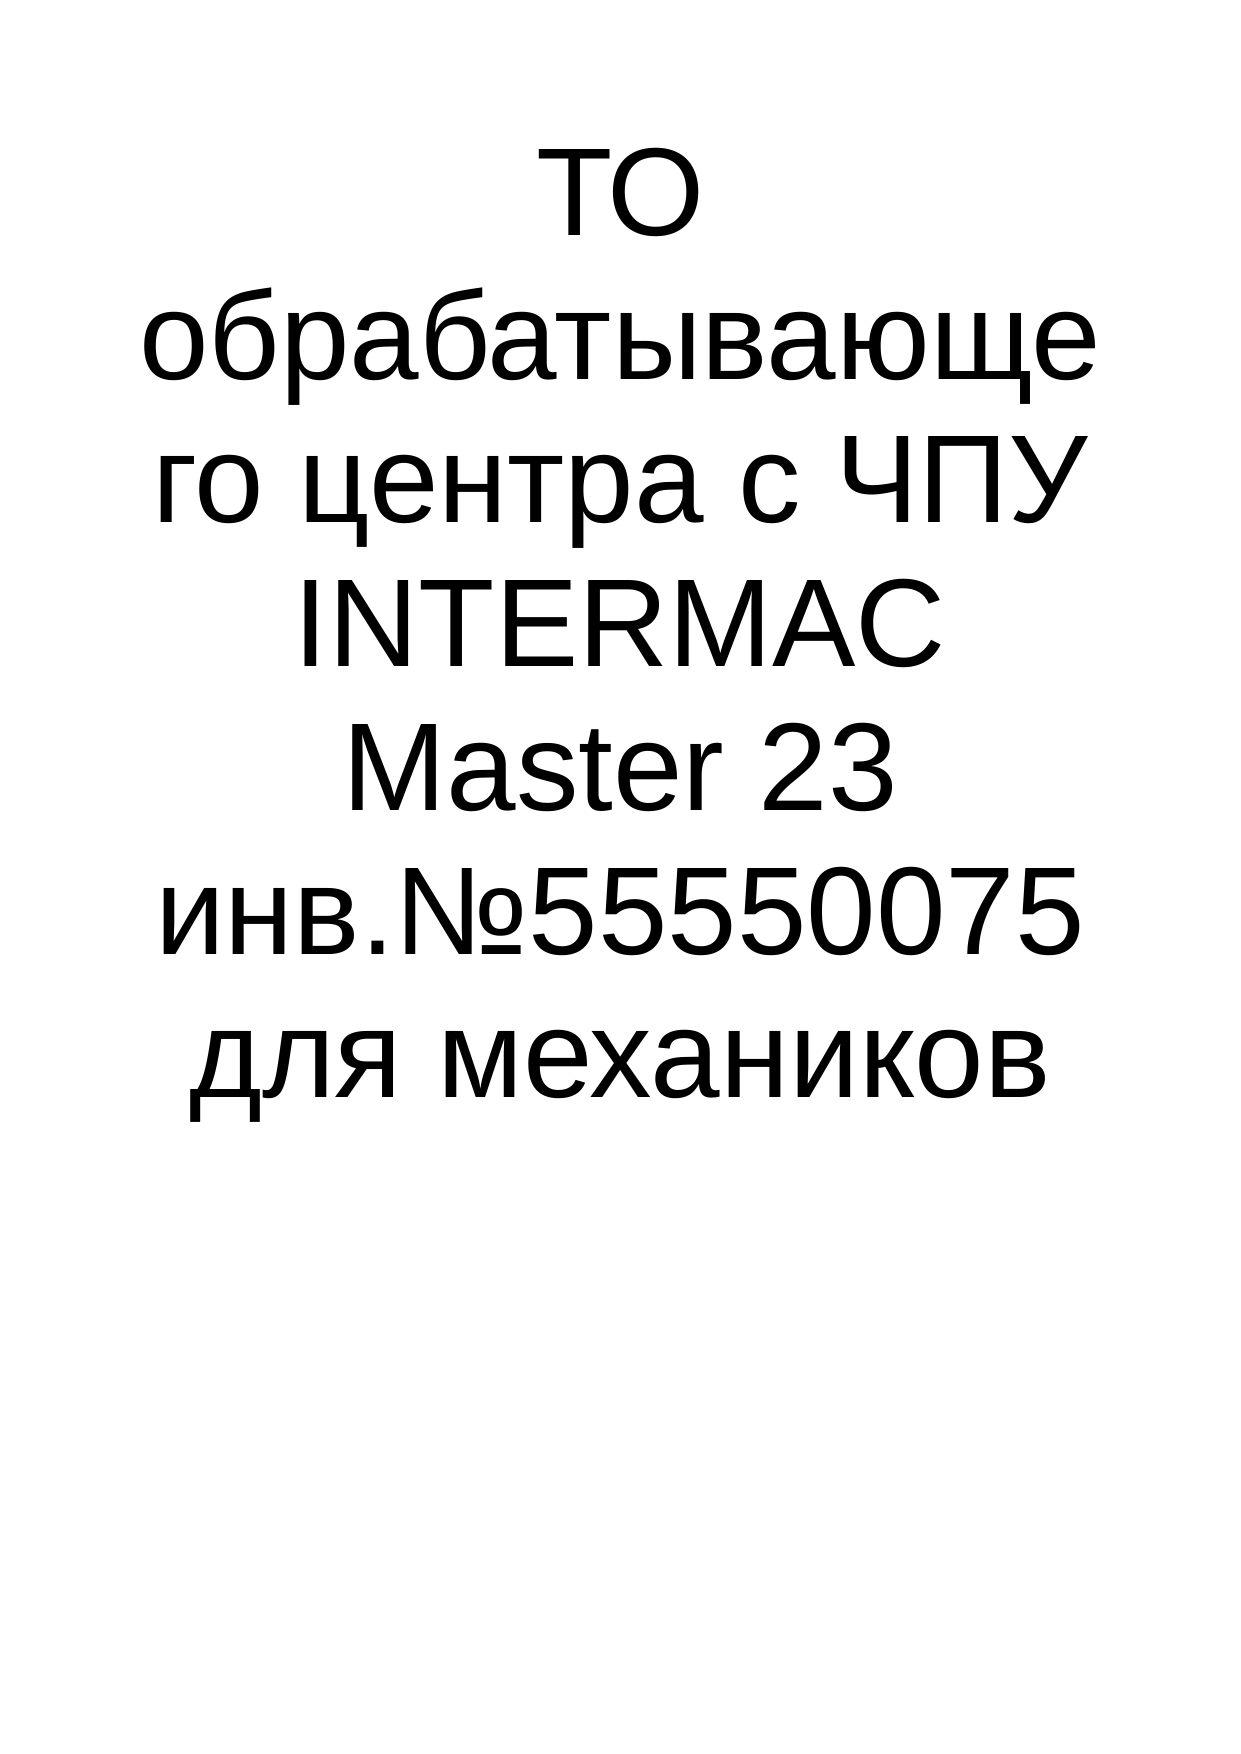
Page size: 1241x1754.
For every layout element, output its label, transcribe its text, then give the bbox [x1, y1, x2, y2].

text инв.№55550075 для механиков [118, 837, 1122, 1124]
text ТО обрабатывающего центра с ЧПУ INTERMAC Master 23 [118, 118, 1122, 837]
